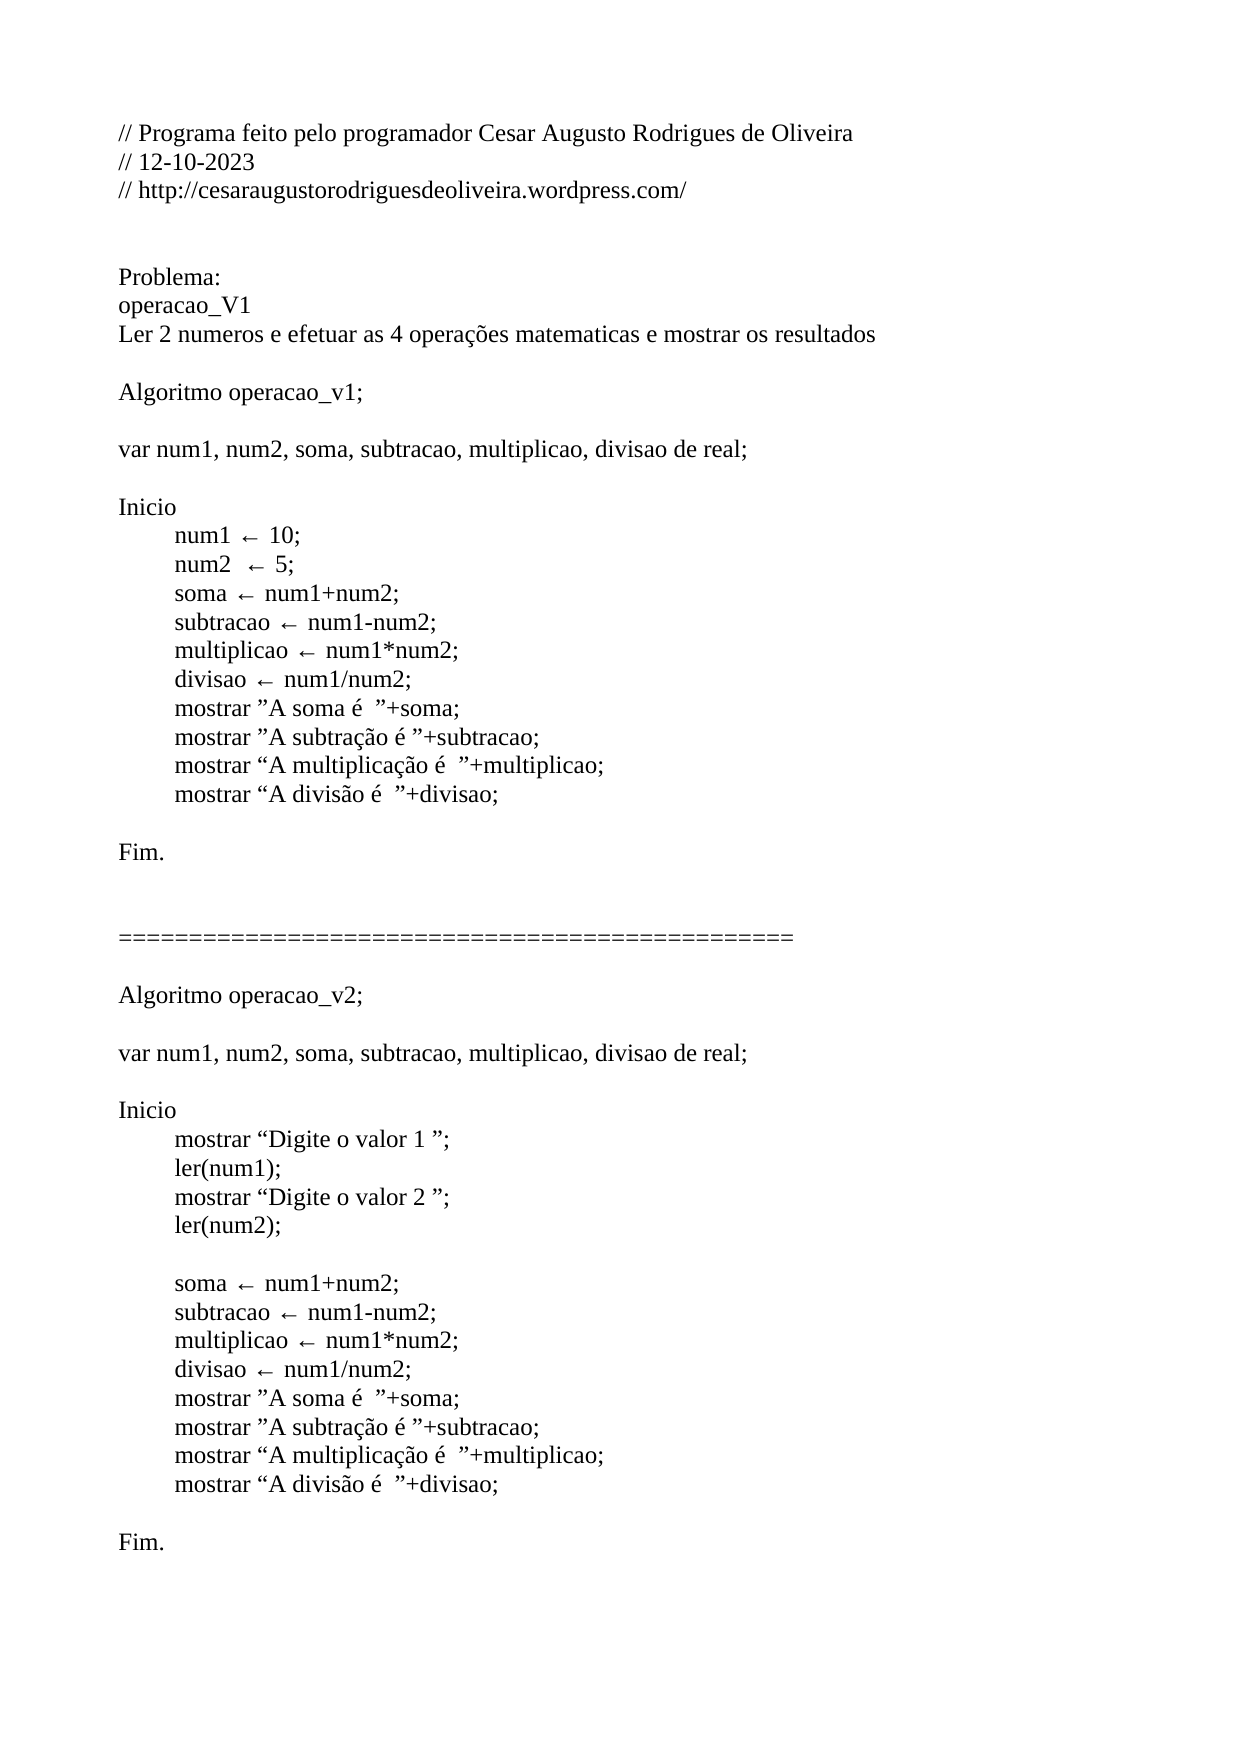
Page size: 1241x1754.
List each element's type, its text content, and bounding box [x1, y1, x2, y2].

text Algoritmo operacao_v2; [118, 981, 1122, 1009]
text // 12-10-2023 [118, 147, 1122, 176]
text ================================================ [118, 923, 1122, 952]
text subtracao ← num1-num2; [118, 1297, 1122, 1326]
text Fim. [118, 837, 1122, 866]
text mostrar ”A soma é ”+soma; mostrar ”A subtração é ”+subtracao; mostrar “A multiplicação é ”+multiplicao; [118, 1383, 1122, 1469]
text soma ← num1+num2; [118, 578, 1122, 607]
text Inicio [118, 492, 1122, 521]
text Algoritmo operacao_v1; [118, 377, 1122, 406]
text Ler 2 numeros e efetuar as 4 operações matematicas e mostrar os resultados [118, 319, 1122, 348]
text num2 ← 5; [118, 549, 1122, 578]
text ler(num1); [118, 1153, 1122, 1182]
text var num1, num2, soma, subtracao, multiplicao, divisao de real; [118, 434, 1122, 463]
text // Programa feito pelo programador Cesar Augusto Rodrigues de Oliveira [118, 118, 1122, 147]
text Problema: [118, 262, 1122, 291]
text mostrar “A divisão é ”+divisao; [118, 1469, 1122, 1498]
text mostrar ”A soma é ”+soma; mostrar ”A subtração é ”+subtracao; mostrar “A multiplicação é ”+multiplicao; [118, 693, 1122, 779]
text soma ← num1+num2; [118, 1268, 1122, 1297]
text multiplicao ← num1*num2; [118, 1326, 1122, 1354]
text // http://cesaraugustorodriguesdeoliveira.wordpress.com/ [118, 176, 1122, 204]
text mostrar “Digite o valor 2 ”; [118, 1182, 1122, 1211]
text var num1, num2, soma, subtracao, multiplicao, divisao de real; [118, 1038, 1122, 1067]
text subtracao ← num1-num2; [118, 607, 1122, 636]
text Inicio [118, 1096, 1122, 1124]
text divisao ← num1/num2; [118, 1354, 1122, 1383]
text operacao_V1 [118, 291, 1122, 319]
text ler(num2); [118, 1211, 1122, 1239]
text divisao ← num1/num2; [118, 664, 1122, 693]
text Fim. [118, 1527, 1122, 1556]
text mostrar “A divisão é ”+divisao; [118, 779, 1122, 808]
text num1 ← 10; [118, 521, 1122, 549]
text multiplicao ← num1*num2; [118, 636, 1122, 664]
text mostrar “Digite o valor 1 ”; [118, 1124, 1122, 1153]
